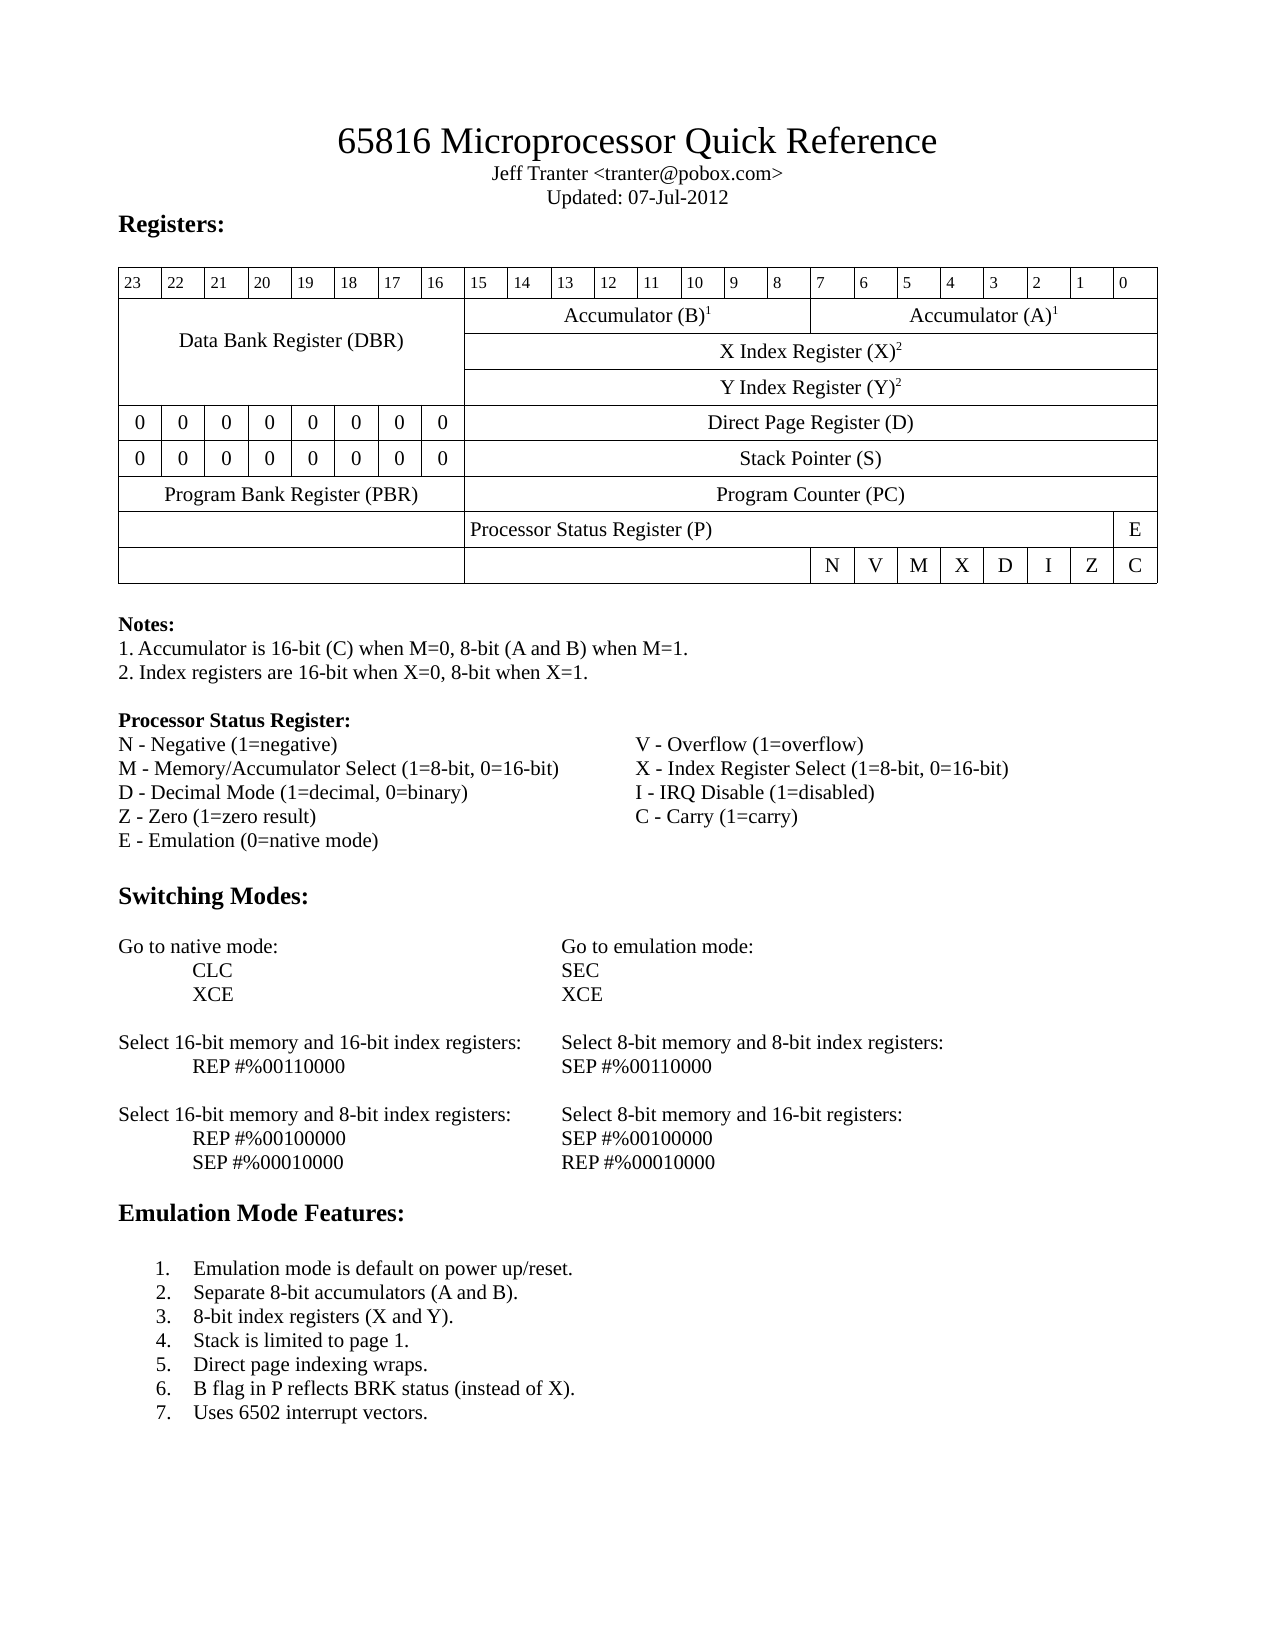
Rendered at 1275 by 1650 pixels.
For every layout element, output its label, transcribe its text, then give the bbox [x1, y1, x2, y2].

table_cell 0 [335, 406, 378, 440]
table_cell 0 [422, 441, 464, 476]
list Stack is limited to page 1. [156, 1328, 1157, 1352]
list Separate 8-bit accumulators (A and B). [156, 1280, 1157, 1304]
table_cell Data Bank Register (DBR) [119, 299, 464, 404]
table_cell X [941, 548, 983, 583]
text Updated: 07-Jul-2012 [118, 185, 1157, 209]
table_header 7 [811, 268, 854, 298]
table_cell 0 [335, 441, 378, 476]
text XCE XCE [118, 982, 1157, 1006]
table_cell 0 [292, 441, 334, 476]
list Uses 6502 interrupt vectors. [156, 1400, 1157, 1424]
list Emulation mode is default on power up/reset. [154, 1256, 1157, 1280]
list Direct page indexing wraps. [156, 1352, 1157, 1376]
table_cell 0 [379, 406, 421, 440]
text Emulation Mode Features: [118, 1198, 1157, 1227]
table_header 0 [1114, 268, 1157, 298]
text CLC SEC [118, 958, 1157, 982]
text REP #%00100000 SEP #%00100000 [118, 1126, 1157, 1150]
table_header 12 [595, 268, 637, 298]
table_cell [119, 512, 464, 547]
table_cell 0 [422, 406, 464, 440]
table_header 2 [1028, 268, 1070, 298]
table_cell 0 [379, 441, 421, 476]
table_header 6 [855, 268, 897, 298]
table_cell Z [1071, 548, 1113, 583]
table_header 9 [725, 268, 767, 298]
text 1. Accumulator is 16-bit (C) when M=0, 8-bit (A and B) when M=1. [118, 636, 1157, 659]
table_cell 0 [119, 441, 161, 476]
text Go to native mode: Go to emulation mode: [118, 934, 1157, 958]
table_cell 0 [162, 406, 204, 440]
text SEP #%00010000 REP #%00010000 [118, 1150, 1157, 1174]
table_cell [119, 548, 464, 583]
table_header 1 [1071, 268, 1113, 298]
table_header 14 [508, 268, 551, 298]
table_cell Stack Pointer (S) [465, 441, 1157, 476]
list B flag in P reflects BRK status (instead of X). [156, 1376, 1157, 1400]
table_cell Program Bank Register (PBR) [119, 477, 464, 511]
table_cell 0 [249, 441, 291, 476]
table_header 3 [984, 268, 1027, 298]
table_cell Accumulator (A)1 [811, 299, 1157, 333]
table_header 4 [941, 268, 983, 298]
table_cell 0 [249, 406, 291, 440]
table_header 16 [422, 268, 464, 298]
table_header 19 [292, 268, 334, 298]
table_cell Y Index Register (Y)2 [465, 370, 1157, 404]
text Jeff Tranter <tranter@pobox.com> [118, 161, 1157, 185]
text Processor Status Register: [118, 708, 1157, 732]
table_cell 0 [205, 441, 248, 476]
table_cell Program Counter (PC) [465, 477, 1157, 511]
text Switching Modes: [118, 881, 1157, 909]
text Registers: [118, 209, 1157, 238]
text E - Emulation (0=native mode) [118, 828, 1157, 852]
table_header 11 [638, 268, 681, 298]
table_cell Processor Status Register (P) [465, 512, 1113, 547]
text 2. Index registers are 16-bit when X=0, 8-bit when X=1. [118, 659, 1157, 684]
text N - Negative (1=negative) V - Overflow (1=overflow) [118, 732, 1157, 756]
table_header 23 [119, 268, 161, 298]
table_cell M [898, 548, 940, 583]
table_header 20 [249, 268, 291, 298]
table_header 21 [205, 268, 248, 298]
table_cell D [984, 548, 1027, 583]
table_cell Direct Page Register (D) [465, 406, 1157, 440]
table_cell N [811, 548, 854, 583]
table_cell [465, 548, 810, 583]
text Select 16-bit memory and 8-bit index registers: Select 8-bit memory and 16-bit registers: [118, 1102, 1157, 1126]
table_header 8 [768, 268, 810, 298]
text D - Decimal Mode (1=decimal, 0=binary) I - IRQ Disable (1=disabled) [118, 780, 1157, 804]
table_header 15 [465, 268, 507, 298]
table_header 10 [682, 268, 724, 298]
table_cell V [855, 548, 897, 583]
list 8-bit index registers (X and Y). [156, 1304, 1157, 1328]
table_header 17 [379, 268, 421, 298]
text REP #%00110000 SEP #%00110000 [118, 1054, 1157, 1078]
text Select 16-bit memory and 16-bit index registers: Select 8-bit memory and 8-bit index registers: [118, 1030, 1157, 1054]
text Z - Zero (1=zero result) C - Carry (1=carry) [118, 804, 1157, 828]
table_cell X Index Register (X)2 [465, 334, 1157, 369]
table_cell 0 [162, 441, 204, 476]
text 65816 Microprocessor Quick Reference [118, 118, 1157, 161]
text Notes: [118, 611, 1157, 636]
table_cell E [1114, 512, 1157, 547]
table_header 22 [162, 268, 204, 298]
table_cell 0 [205, 406, 248, 440]
table_cell Accumulator (B)1 [465, 299, 810, 333]
text M - Memory/Accumulator Select (1=8-bit, 0=16-bit) X - Index Register Select (1=8-bit, 0=16-bit) [118, 756, 1157, 780]
table_cell 0 [292, 406, 334, 440]
table_header 5 [898, 268, 940, 298]
table_header 13 [552, 268, 594, 298]
table_header 18 [335, 268, 378, 298]
table_cell C [1114, 548, 1157, 583]
table_cell 0 [119, 406, 161, 440]
table_cell I [1028, 548, 1070, 583]
